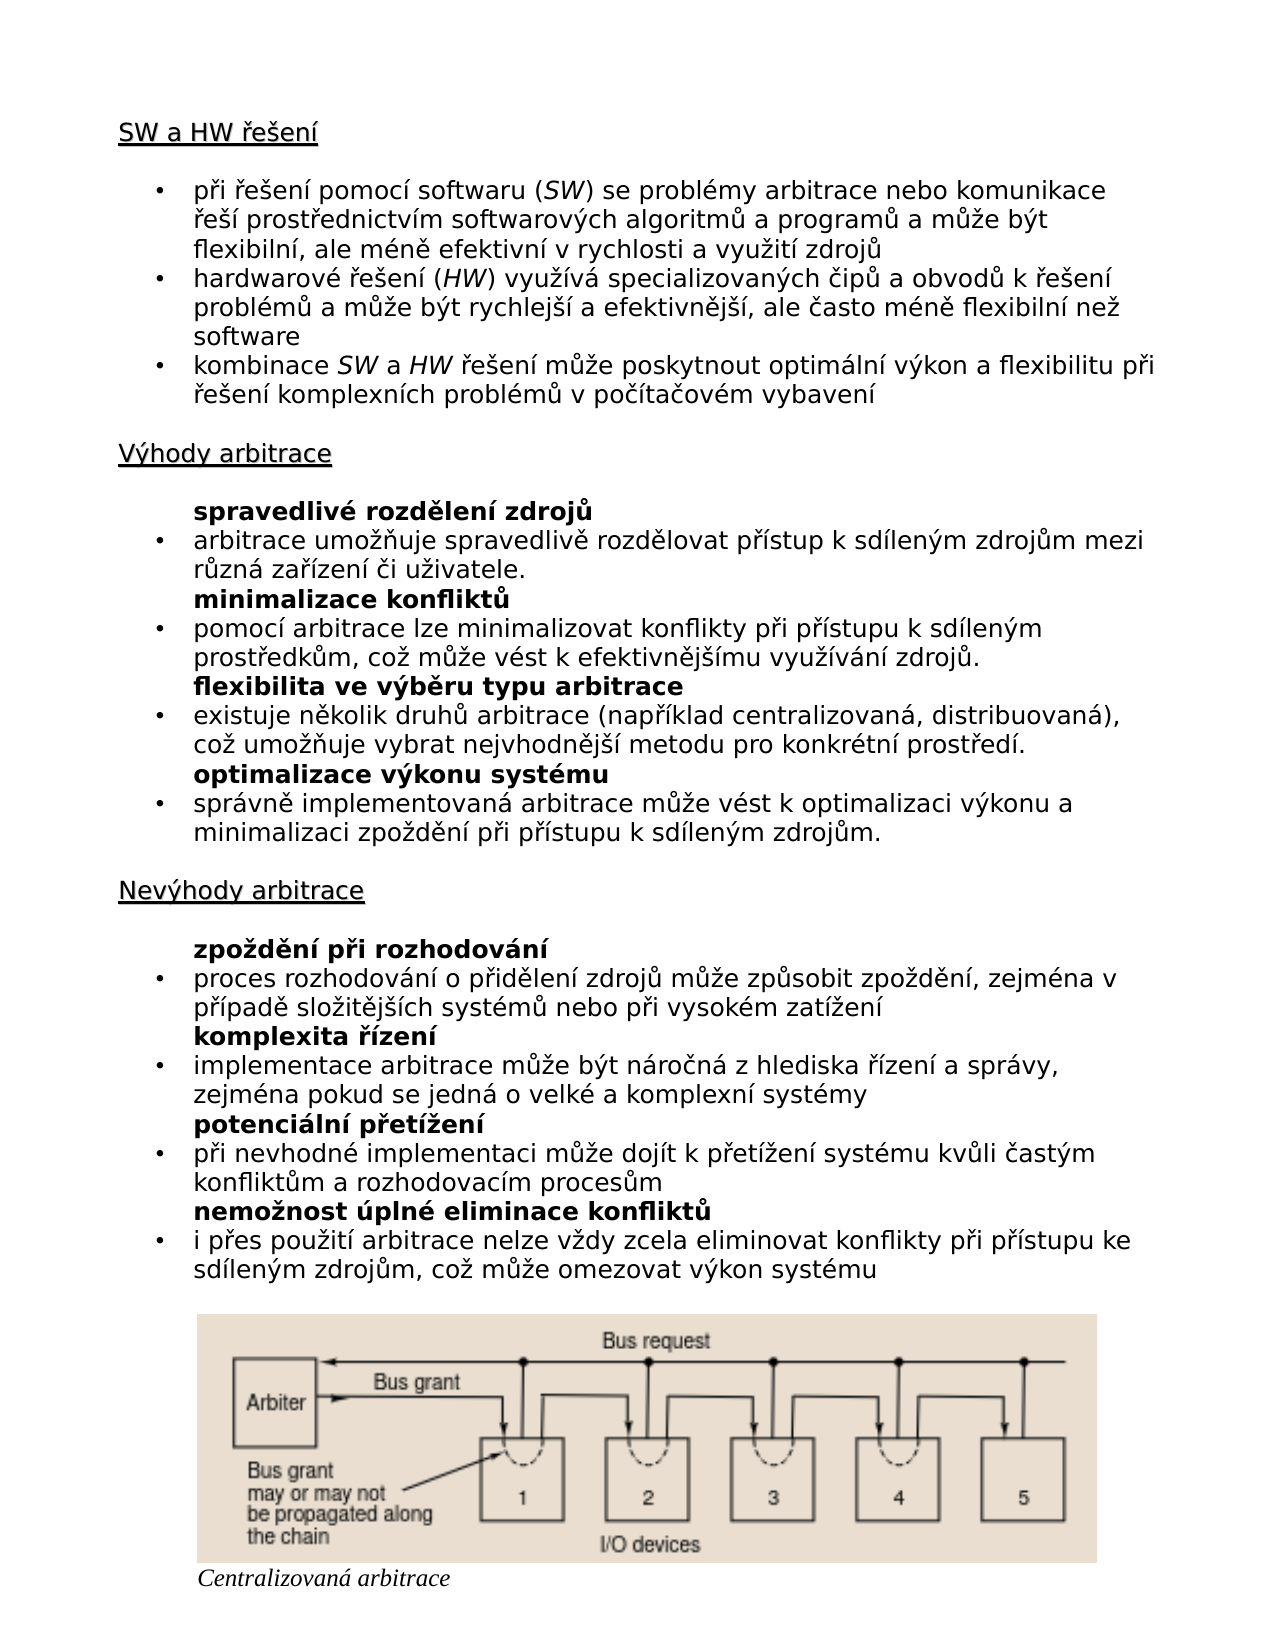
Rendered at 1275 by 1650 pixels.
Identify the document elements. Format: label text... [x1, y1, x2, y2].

list správně implementovaná arbitrace může vést k optimalizaci výkonu a minimalizaci zpoždění při přístupu k sdíleným zdrojům. [156, 789, 1157, 847]
list implementace arbitrace může být náročná z hlediska řízení a správy, zejména pokud se jedná o velké a komplexní systémy [156, 1051, 1157, 1110]
list i přes použití arbitrace nelze vždy zcela eliminovat konflikty při přístupu ke sdíleným zdrojům, což může omezovat výkon systému [156, 1226, 1157, 1285]
list potenciální přetížení [156, 1110, 1157, 1139]
list spravedlivé rozdělení zdrojů [156, 497, 1157, 526]
list nemožnost úplné eliminace konfliktů [156, 1197, 1157, 1226]
list kombinace SW a HW řešení může poskytnout optimální výkon a flexibilitu při řešení komplexních problémů v počítačovém vybavení [156, 351, 1157, 410]
text Centralizovaná arbitrace [197, 1563, 717, 1591]
list zpoždění při rozhodování [156, 935, 1157, 964]
text Nevýhody arbitrace [118, 876, 1157, 906]
list optimalizace výkonu systému [156, 760, 1157, 789]
list proces rozhodování o přidělení zdrojů může způsobit zpoždění, zejména v případě složitějších systémů nebo při vysokém zatížení [156, 964, 1157, 1022]
list flexibilita ve výběru typu arbitrace [156, 672, 1157, 701]
list existuje několik druhů arbitrace (například centralizovaná, distribuovaná), což umožňuje vybrat nejvhodnější metodu pro konkrétní prostředí. [156, 701, 1157, 760]
list při řešení pomocí softwaru (SW) se problémy arbitrace nebo komunikace řeší prostřednictvím softwarových algoritmů a programů a může být flexibilní, ale méně efektivní v rychlosti a využití zdrojů [156, 176, 1157, 264]
text SW a HW řešení [118, 118, 1157, 147]
list komplexita řízení [156, 1022, 1157, 1051]
picture [197, 1314, 1098, 1563]
list pomocí arbitrace lze minimalizovat konflikty při přístupu k sdíleným prostředkům, což může vést k efektivnějšímu využívání zdrojů. [156, 614, 1157, 672]
list minimalizace konfliktů [156, 585, 1157, 614]
list hardwarové řešení (HW) využívá specializovaných čipů a obvodů k řešení problémů a může být rychlejší a efektivnější, ale často méně flexibilní než software [156, 264, 1157, 351]
list při nevhodné implementaci může dojít k přetížení systému kvůli častým konfliktům a rozhodovacím procesům [156, 1139, 1157, 1197]
text Výhody arbitrace [118, 439, 1157, 468]
list arbitrace umožňuje spravedlivě rozdělovat přístup k sdíleným zdrojům mezi různá zařízení či uživatele. [156, 526, 1157, 585]
